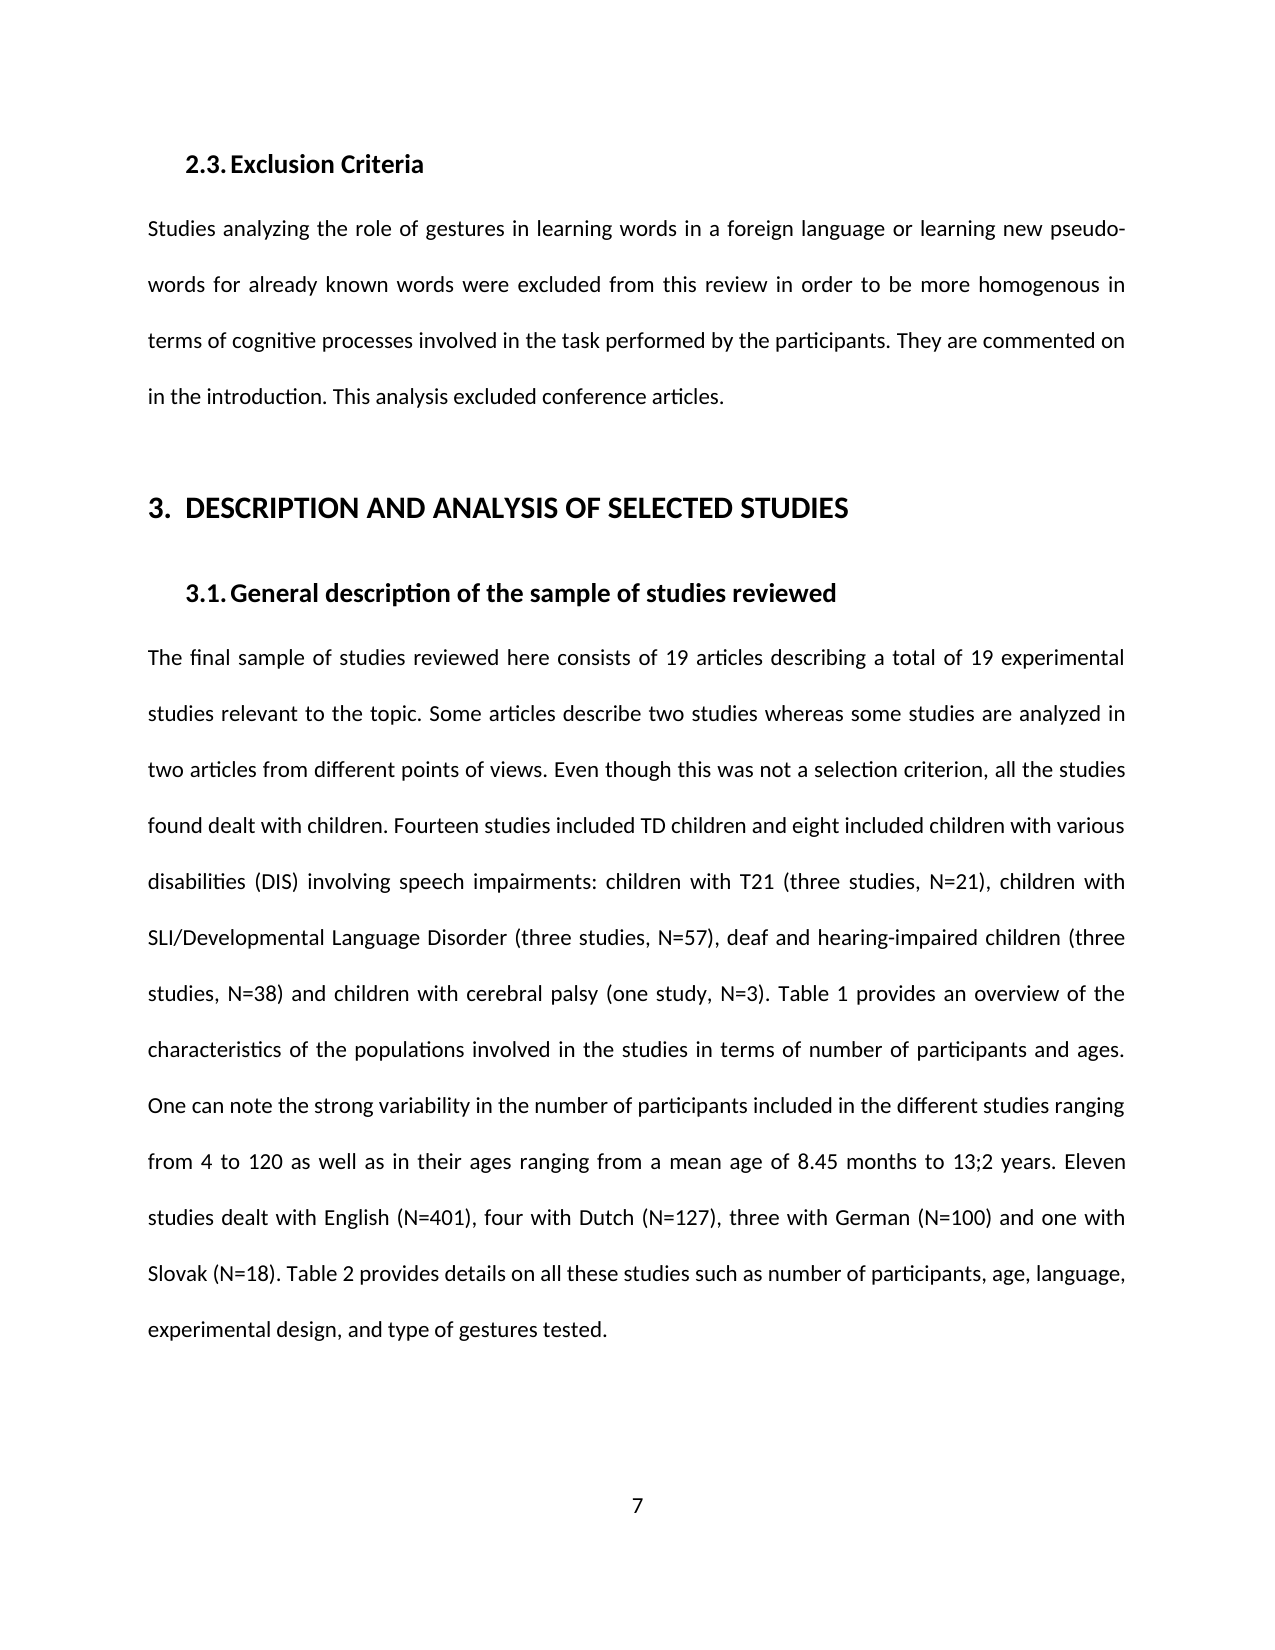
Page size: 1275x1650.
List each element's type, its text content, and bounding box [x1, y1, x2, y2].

subtitle Exclusion Criteria [185, 148, 1127, 181]
subtitle General description of the sample of studies reviewed [185, 577, 1127, 609]
subtitle DESCRIPTION AND ANALYSIS OF SELECTED STUDIES [148, 488, 1127, 526]
text Studies analyzing the role of gestures in learning words in a foreign language or learning new pseudo-words for already known words were excluded from this review in order to be more homogenous in terms of cognitive processes involved in the task performed by the participants. They are commented on in the introduction. This analysis excluded conference articles. [148, 214, 1127, 410]
text The final sample of studies reviewed here consists of 19 articles describing a total of 19 experimental studies relevant to the topic. Some articles describe two studies whereas some studies are analyzed in two articles from different points of views. Even though this was not a selection criterion, all the studies found dealt with children. Fourteen studies included TD children and eight included children with various disabilities (DIS) involving speech impairments: children with T21 (three studies, N=21), children with SLI/Developmental Language Disorder (three studies, N=57), deaf and hearing-impaired children (three studies, N=38) and children with cerebral palsy (one study, N=3). Table 1 provides an overview of the characteristics of the populations involved in the studies in terms of number of participants and ages. One can note the strong variability in the number of participants included in the different studies ranging from 4 to 120 as well as in their ages ranging from a mean age of 8.45 months to 13;2 years. Eleven studies dealt with English (N=401), four with Dutch (N=127), three with German (N=100) and one with Slovak (N=18). Table 2 provides details on all these studies such as number of participants, age, language, experimental design, and type of gestures tested. [148, 643, 1127, 1343]
